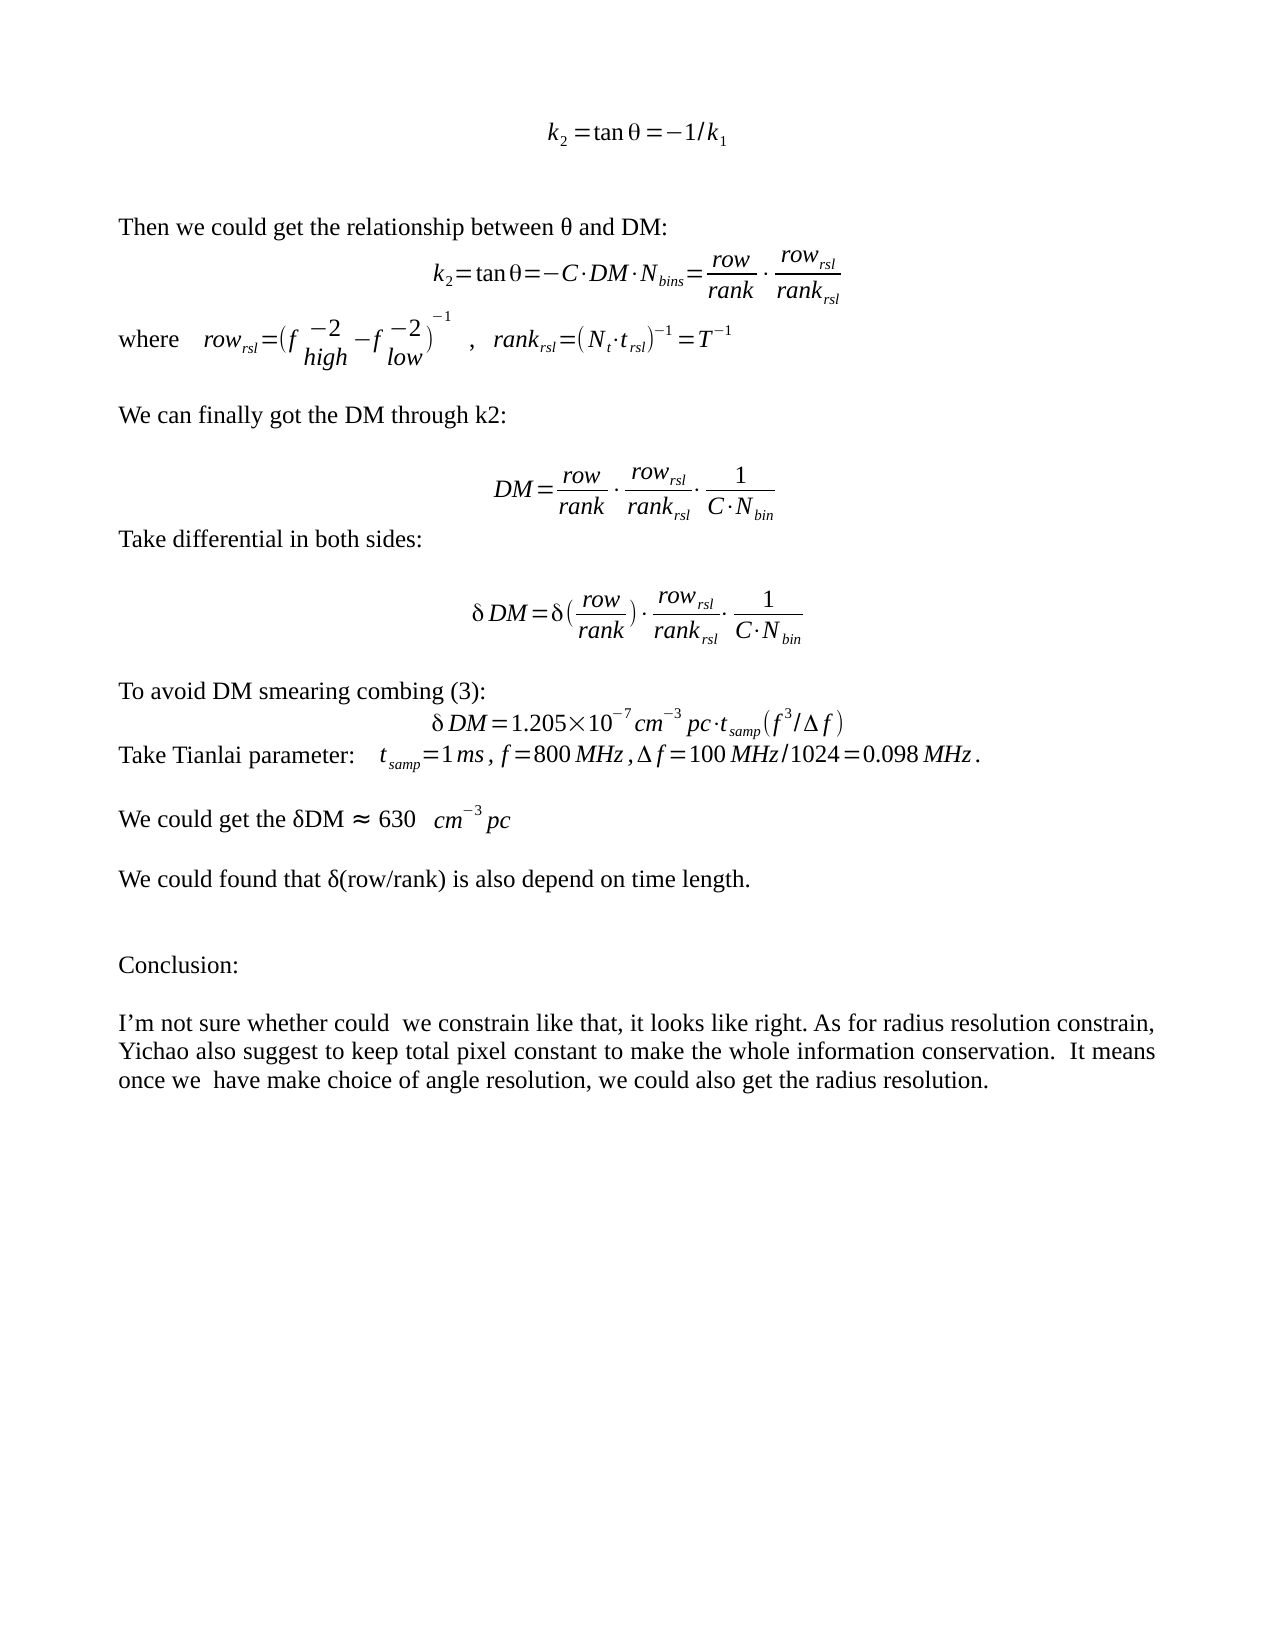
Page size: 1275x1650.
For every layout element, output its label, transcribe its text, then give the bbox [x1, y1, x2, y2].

text where , [118, 307, 1157, 371]
text Take Tianlai parameter: [118, 740, 1157, 772]
text I’m not sure whether could we constrain like that, it looks like right. As for radius resolution constrain, Yichao also suggest to keep total pixel constant to make the whole information conservation. It means once we have make choice of angle resolution, we could also get the radius resolution. [118, 1008, 1157, 1094]
text To avoid DM smearing combing (3): [118, 676, 1157, 705]
text We could get the δDM ≈ 630 [118, 801, 1157, 835]
text Take differential in both sides: [118, 524, 1157, 552]
text We can finally got the DM through k2: [118, 400, 1157, 428]
text We could found that δ(row/rank) is also depend on time length. [118, 864, 1157, 893]
text Then we could get the relationship between θ and DM: [118, 212, 1157, 241]
text Conclusion: [118, 950, 1157, 979]
